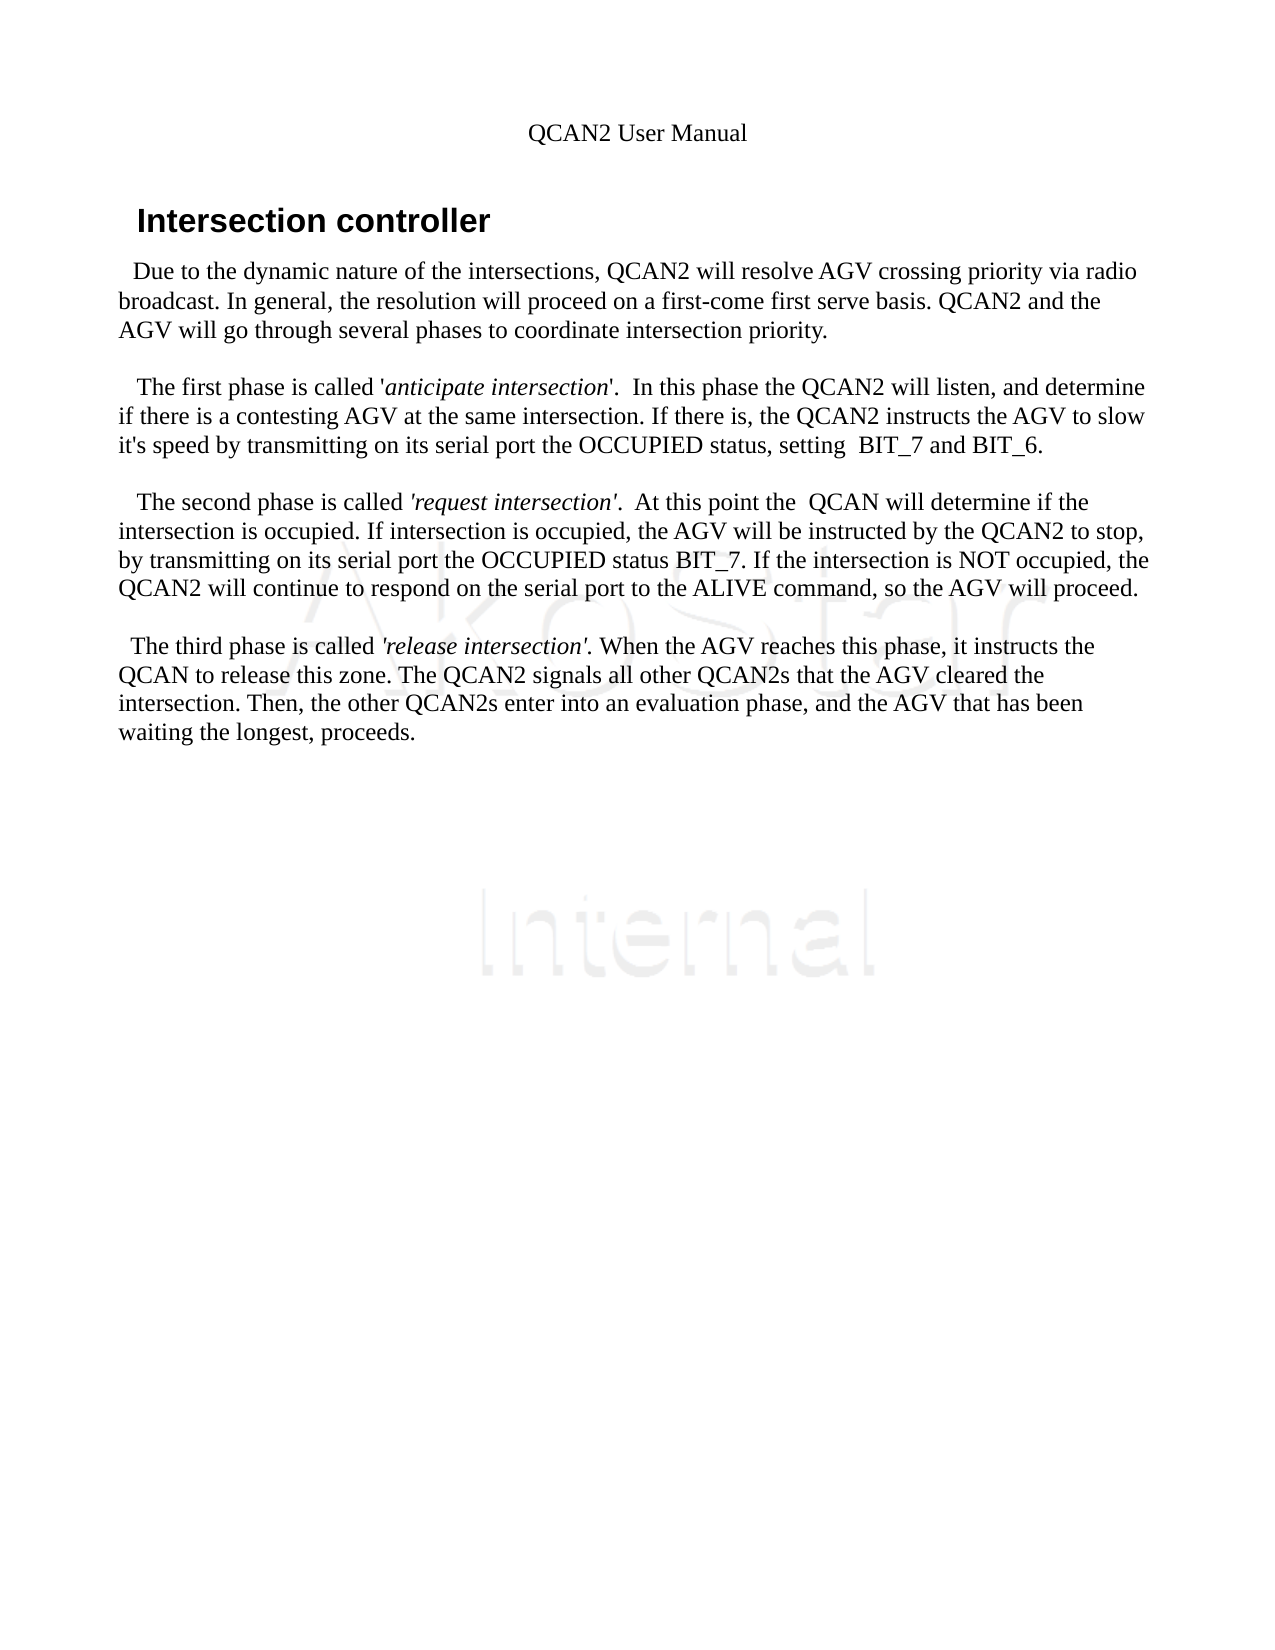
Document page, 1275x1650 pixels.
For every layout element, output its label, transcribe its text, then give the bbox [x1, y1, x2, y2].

text The first phase is called 'anticipate intersection'. In this phase the QCAN2 will listen, and determine if there is a contesting AGV at the same intersection. If there is, the QCAN2 instructs the AGV to slow it's speed by transmitting on its serial port the OCCUPIED status, setting BIT_7 and BIT_6. [118, 372, 1157, 458]
picture [237, 746, 1038, 1225]
picture [237, 458, 1038, 487]
picture [237, 602, 1038, 631]
subtitle Intersection controller [118, 201, 1157, 240]
text Due to the dynamic nature of the intersections, QCAN2 will resolve AGV crossing priority via radio broadcast. In general, the resolution will proceed on a first-come first serve basis. QCAN2 and the AGV will go through several phases to coordinate intersection priority. [118, 252, 1157, 343]
text The second phase is called 'request intersection'. At this point the QCAN will determine if the intersection is occupied. If intersection is occupied, the AGV will be instructed by the QCAN2 to stop, by transmitting on its serial port the OCCUPIED status BIT_7. If the intersection is NOT occupied, the QCAN2 will continue to respond on the serial port to the ALIVE command, so the AGV will proceed. [118, 487, 1157, 602]
text The third phase is called 'release intersection'. When the AGV reaches this phase, it instructs the QCAN to release this zone. The QCAN2 signals all other QCAN2s that the AGV cleared the intersection. Then, the other QCAN2s enter into an evaluation phase, and the AGV that has been waiting the longest, proceeds. [118, 631, 1157, 746]
